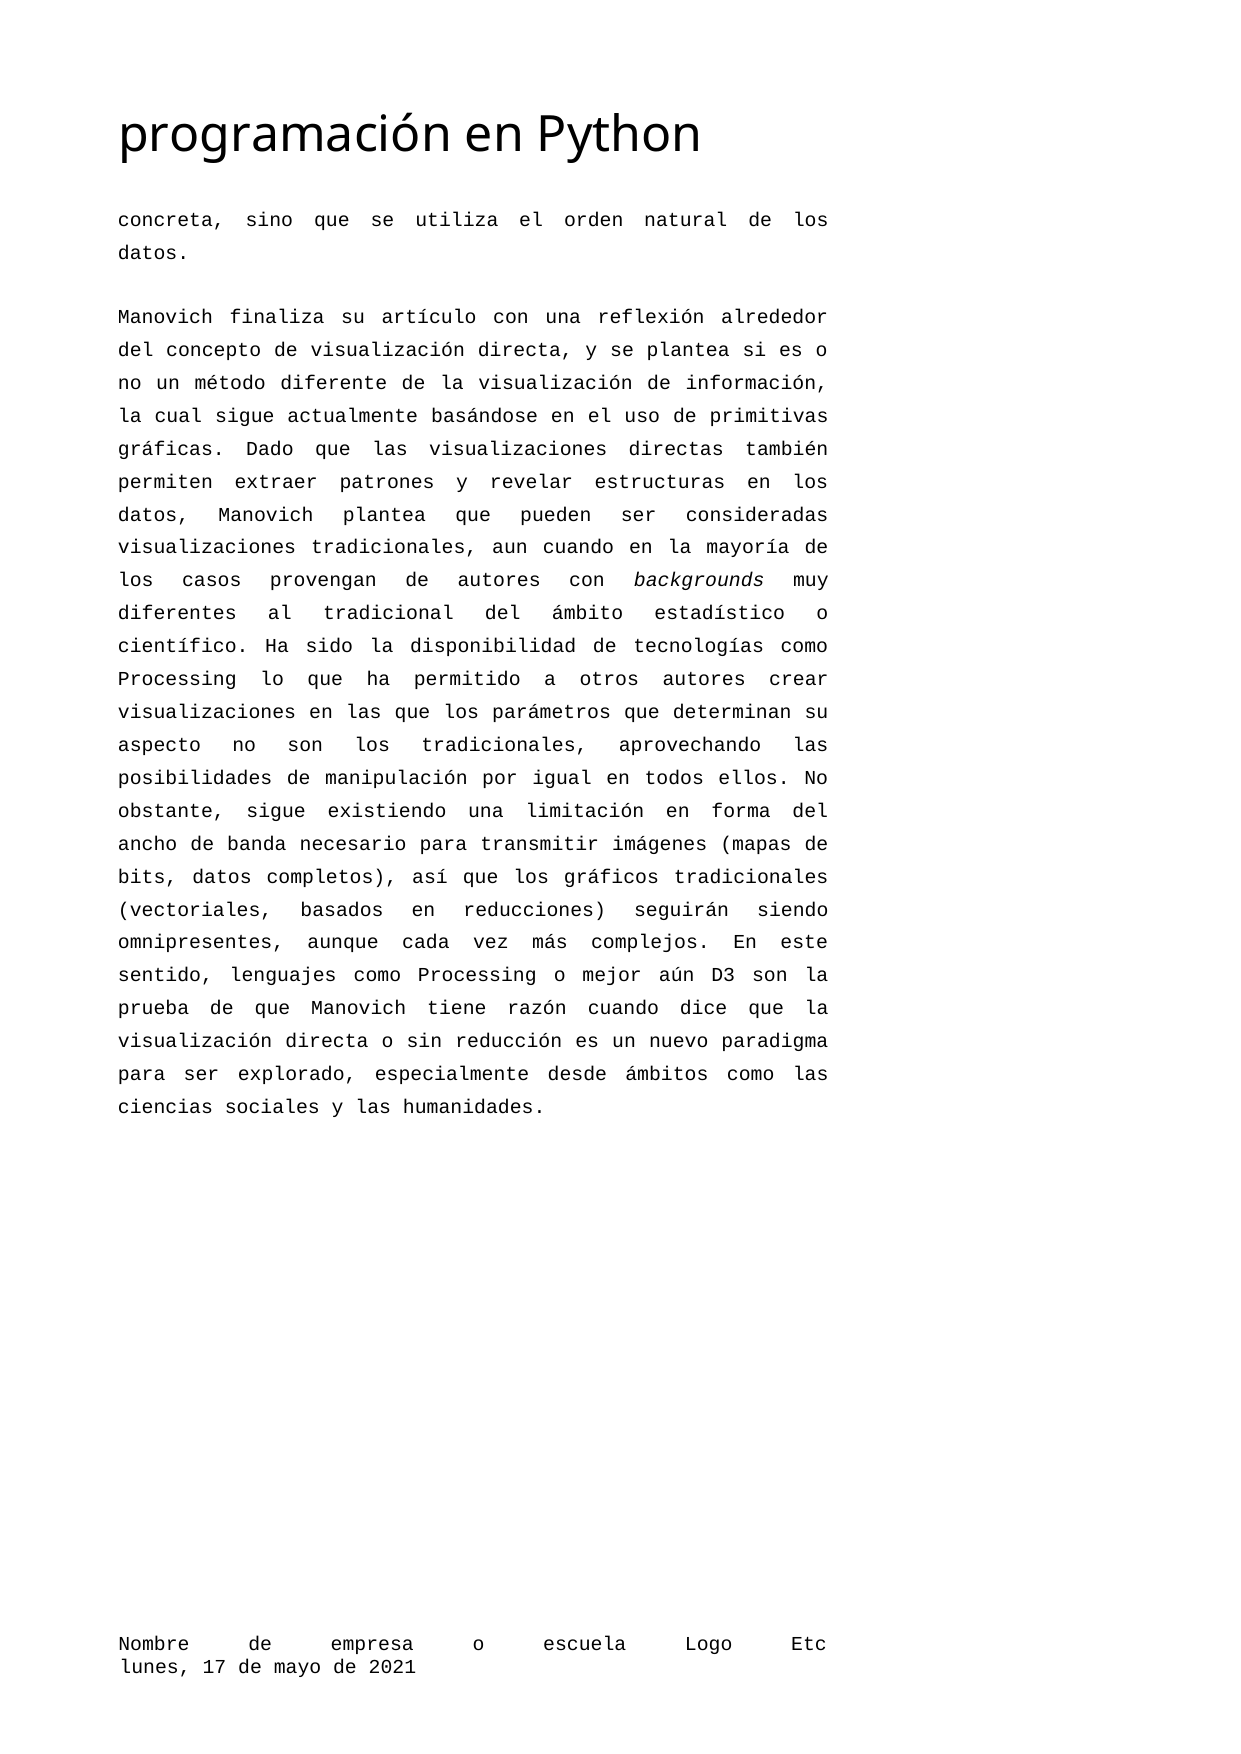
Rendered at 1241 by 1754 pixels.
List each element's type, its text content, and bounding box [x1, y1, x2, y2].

text concreta, sino que se utiliza el orden natural de los datos. [118, 210, 828, 266]
text Manovich finaliza su artículo con una reflexión alrededor del concepto de visualización directa, y se plantea si es o no un método diferente de la visualización de información, la cual sigue actualmente basándose en el uso de primitivas gráficas. Dado que las visualizaciones directas también permiten extraer patrones y revelar estructuras en los datos, Manovich plantea que pueden ser consideradas visualizaciones tradicionales, aun cuando en la mayoría de los casos provengan de autores con backgrounds muy diferentes al tradicional del ámbito estadístico o científico. Ha sido la disponibilidad de tecnologías como Processing lo que ha permitido a otros autores crear visualizaciones en las que los parámetros que determinan su aspecto no son los tradicionales, aprovechando las posibilidades de manipulación por igual en todos ellos. No obstante, sigue existiendo una limitación en forma del ancho de banda necesario para transmitir imágenes (mapas de bits, datos completos), así que los gráficos tradicionales (vectoriales, basados en reducciones) seguirán siendo omnipresentes, aunque cada vez más complejos. En este sentido, lenguajes como Processing o mejor aún D3 son la prueba de que Manovich tiene razón cuando dice que la visualización directa o sin reducción es un nuevo paradigma para ser explorado, especialmente desde ámbitos como las ciencias sociales y las humanidades. [118, 307, 828, 1119]
